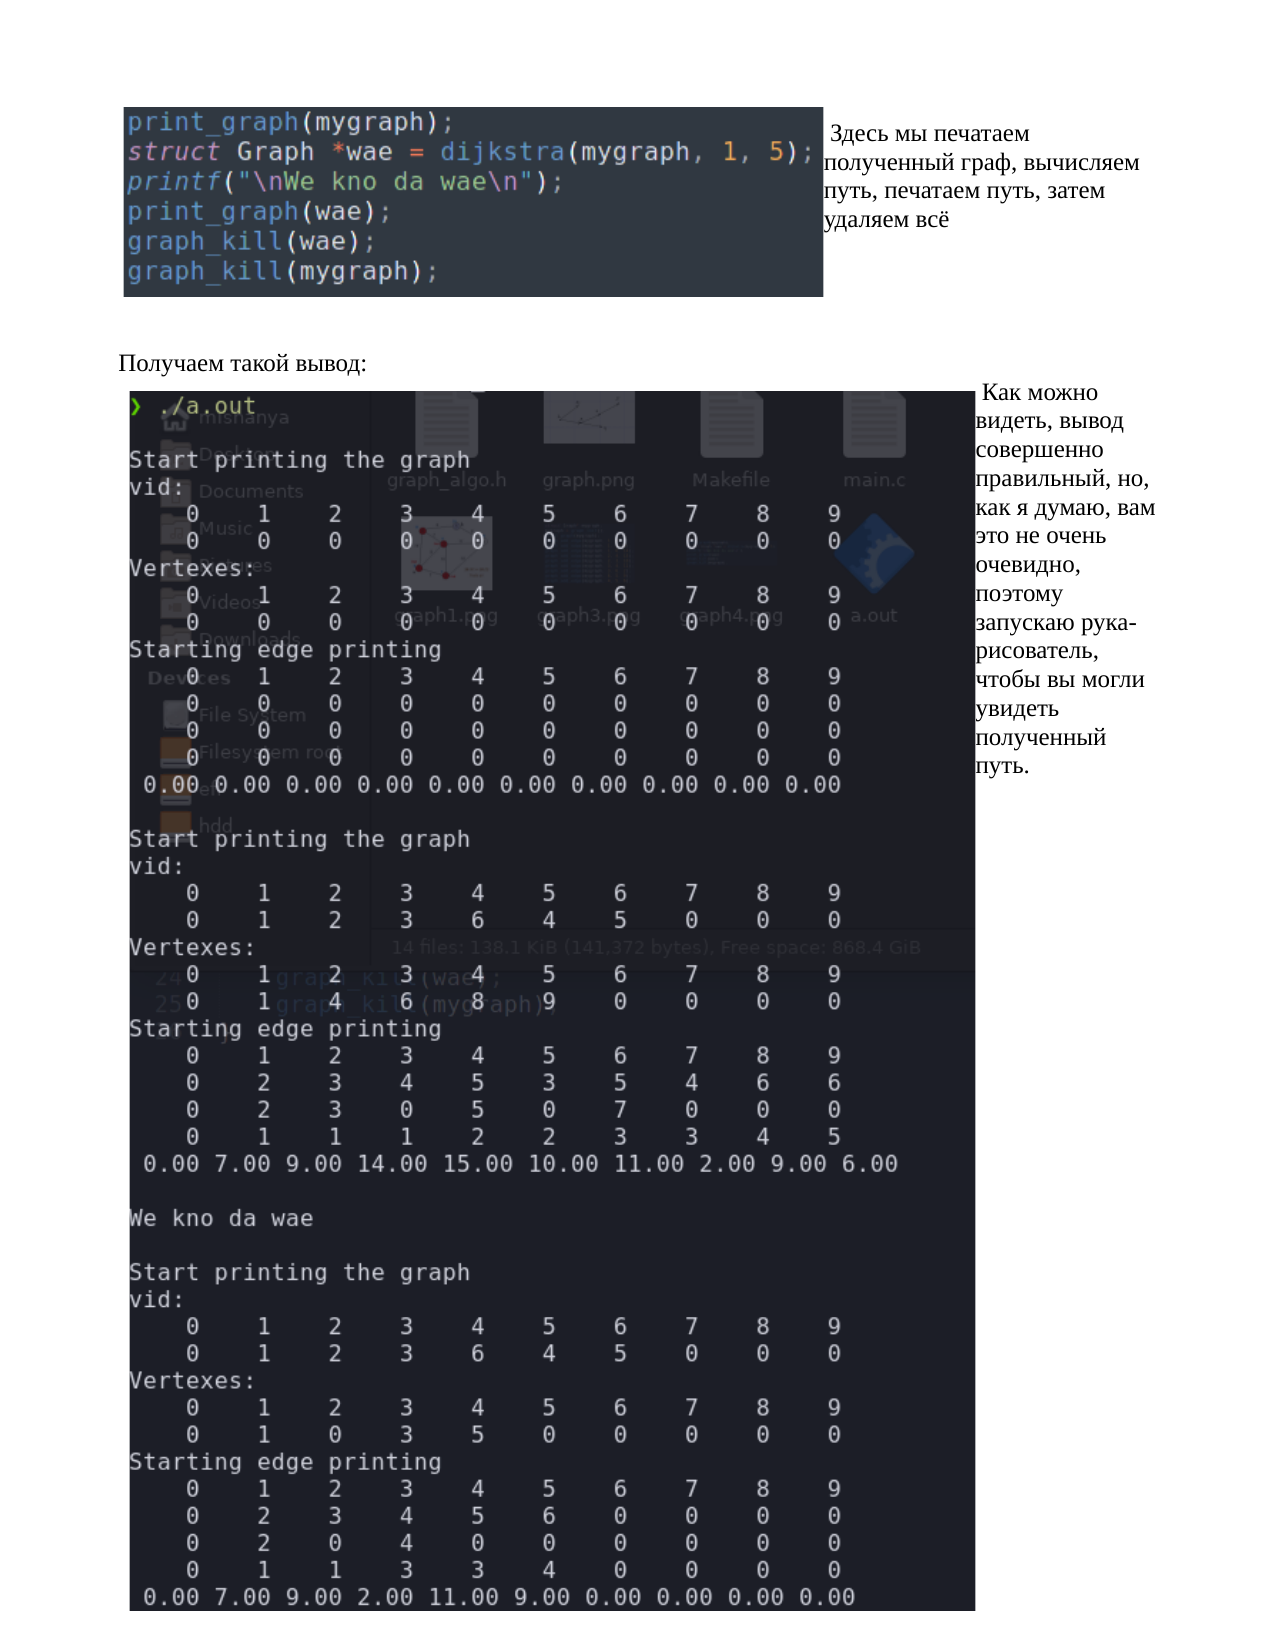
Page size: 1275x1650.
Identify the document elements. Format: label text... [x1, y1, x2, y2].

text Получаем такой вывод: [118, 348, 1157, 377]
picture [123, 107, 824, 297]
text Здесь мы печатаем полученный граф, вычисляем путь, печатаем путь, затем удаляем всё [824, 118, 1157, 233]
text Как можно видеть, вывод совершенно правильный, но, как я думаю, вам это не очень очевидно, поэтому запускаю рука-рисователь, чтобы вы могли увидеть полученный путь. [118, 377, 1157, 779]
picture [129, 391, 976, 1611]
